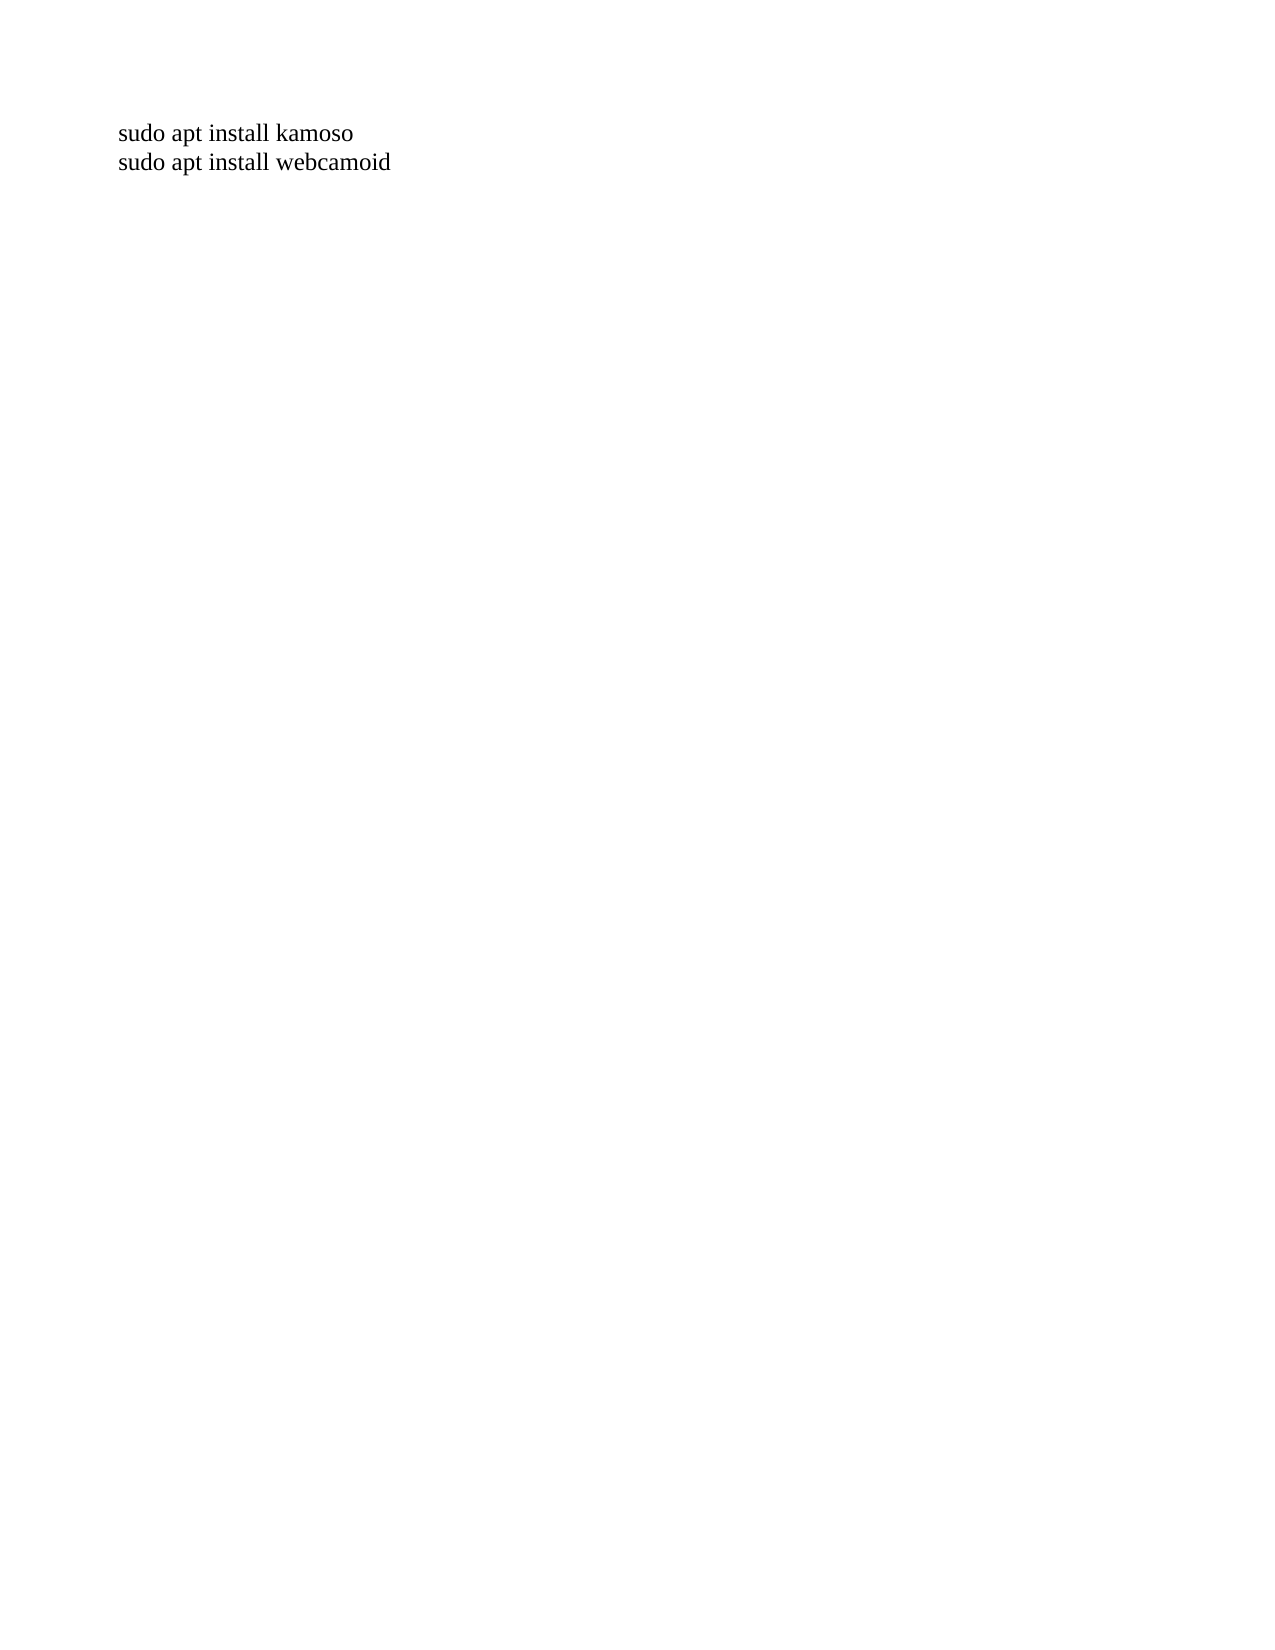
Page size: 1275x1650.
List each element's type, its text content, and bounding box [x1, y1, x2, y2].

text sudo apt install kamoso [118, 118, 1157, 147]
text sudo apt install webcamoid [118, 147, 1157, 176]
